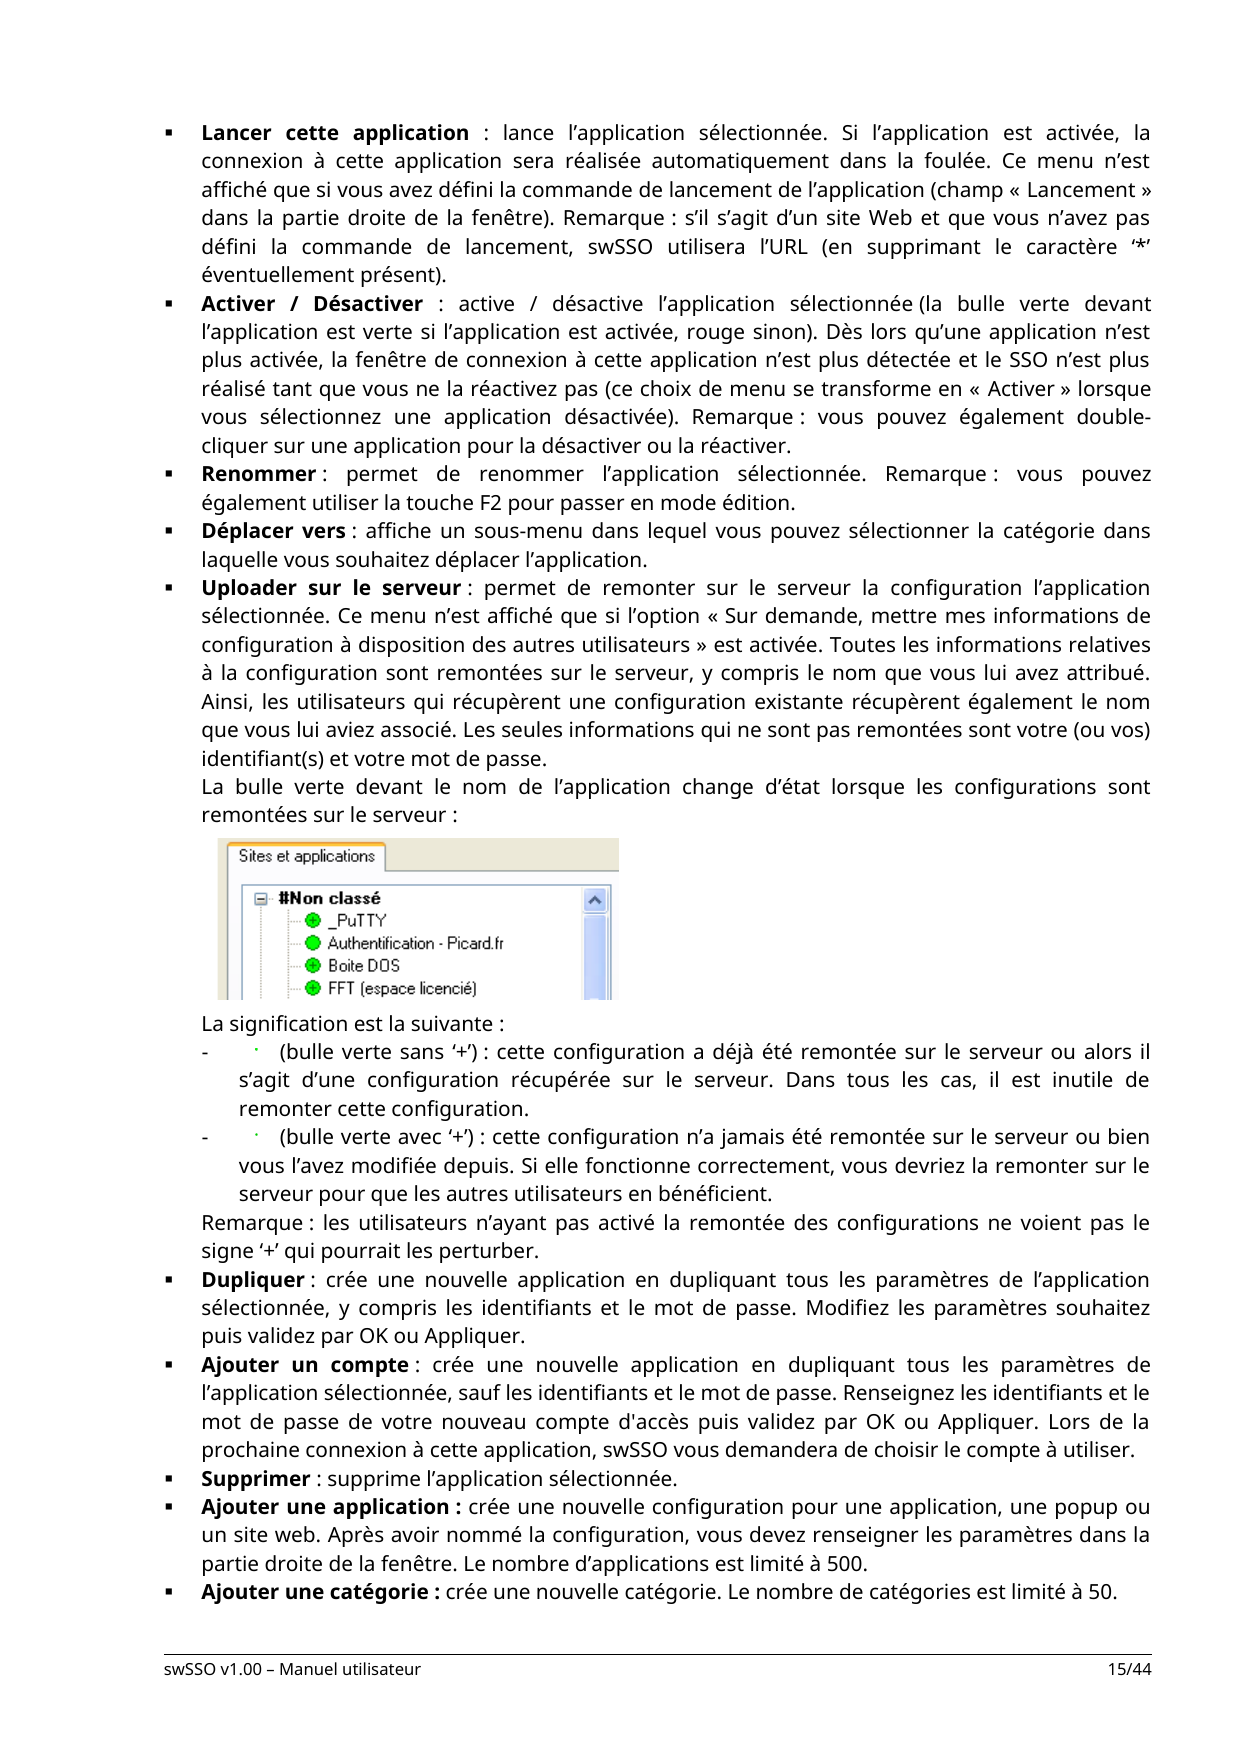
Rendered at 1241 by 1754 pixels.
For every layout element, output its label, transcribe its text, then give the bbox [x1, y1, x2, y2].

list Lancer cette application : lance l’application sélectionnée. Si l’application est activée, la connexion à cette application sera réalisée automatiquement dans la foulée. Ce menu n’est affiché que si vous avez défini la commande de lancement de l’application (champ « Lancement » dans la partie droite de la fenêtre). Remarque : s’il s’agit d’un site Web et que vous n’avez pas défini la commande de lancement, swSSO utilisera l’URL (en supprimant le caractère ‘*’ éventuellement présent). [164, 118, 1152, 289]
list Dupliquer : crée une nouvelle application en dupliquant tous les paramètres de l’application sélectionnée, y compris les identifiants et le mot de passe. Modifiez les paramètres souhaitez puis validez par OK ou Appliquer. [164, 1265, 1152, 1350]
list Déplacer vers : affiche un sous-menu dans lequel vous pouvez sélectionner la catégorie dans laquelle vous souhaitez déplacer l’application. [164, 516, 1152, 573]
list Ajouter une application : crée une nouvelle configuration pour une application, une popup ou un site web. Après avoir nommé la configuration, vous devez renseigner les paramètres dans la partie droite de la fenêtre. Le nombre d’applications est limité à 500. [164, 1492, 1152, 1577]
text La signification est la suivante : [201, 1009, 1152, 1037]
list (bulle verte avec ‘+’) : cette configuration n’a jamais été remontée sur le serveur ou bien vous l’avez modifiée depuis. Si elle fonctionne correctement, vous devriez la remonter sur le serveur pour que les autres utilisateurs en bénéficient. [201, 1122, 1152, 1208]
list Renommer : permet de renommer l’application sélectionnée. Remarque : vous pouvez également utiliser la touche F2 pour passer en mode édition. [164, 459, 1152, 516]
list Activer / Désactiver : active / désactive l’application sélectionnée (la bulle verte devant l’application est verte si l’application est activée, rouge sinon). Dès lors qu’une application n’est plus activée, la fenêtre de connexion à cette application n’est plus détectée et le SSO n’est plus réalisé tant que vous ne la réactivez pas (ce choix de menu se transforme en « Activer » lorsque vous sélectionnez une application désactivée). Remarque : vous pouvez également double-cliquer sur une application pour la désactiver ou la réactiver. [164, 289, 1152, 459]
text Remarque : les utilisateurs n’ayant pas activé la remontée des configurations ne voient pas le signe ‘+’ qui pourrait les perturber. [201, 1208, 1152, 1265]
list Ajouter un compte : crée une nouvelle application en dupliquant tous les paramètres de l’application sélectionnée, sauf les identifiants et le mot de passe. Renseignez les identifiants et le mot de passe de votre nouveau compte d'accès puis validez par OK ou Appliquer. Lors de la prochaine connexion à cette application, swSSO vous demandera de choisir le compte à utiliser. [164, 1350, 1152, 1464]
list Supprimer : supprime l’application sélectionnée. [164, 1464, 1152, 1492]
list Uploader sur le serveur : permet de remonter sur le serveur la configuration l’application sélectionnée. Ce menu n’est affiché que si l’option « Sur demande, mettre mes informations de configuration à disposition des autres utilisateurs » est activée. Toutes les informations relatives à la configuration sont remontées sur le serveur, y compris le nom que vous lui avez attribué. Ainsi, les utilisateurs qui récupèrent une configuration existante récupèrent également le nom que vous lui aviez associé. Les seules informations qui ne sont pas remontées sont votre (ou vos) identifiant(s) et votre mot de passe. [164, 573, 1152, 772]
list (bulle verte sans ‘+’) : cette configuration a déjà été remontée sur le serveur ou alors il s’agit d’une configuration récupérée sur le serveur. Dans tous les cas, il est inutile de remonter cette configuration. [201, 1037, 1152, 1122]
picture [217, 838, 619, 1000]
list Ajouter une catégorie : crée une nouvelle catégorie. Le nombre de catégories est limité à 50. [164, 1577, 1152, 1606]
text La bulle verte devant le nom de l’application change d’état lorsque les configurations sont remontées sur le serveur : [201, 772, 1152, 829]
